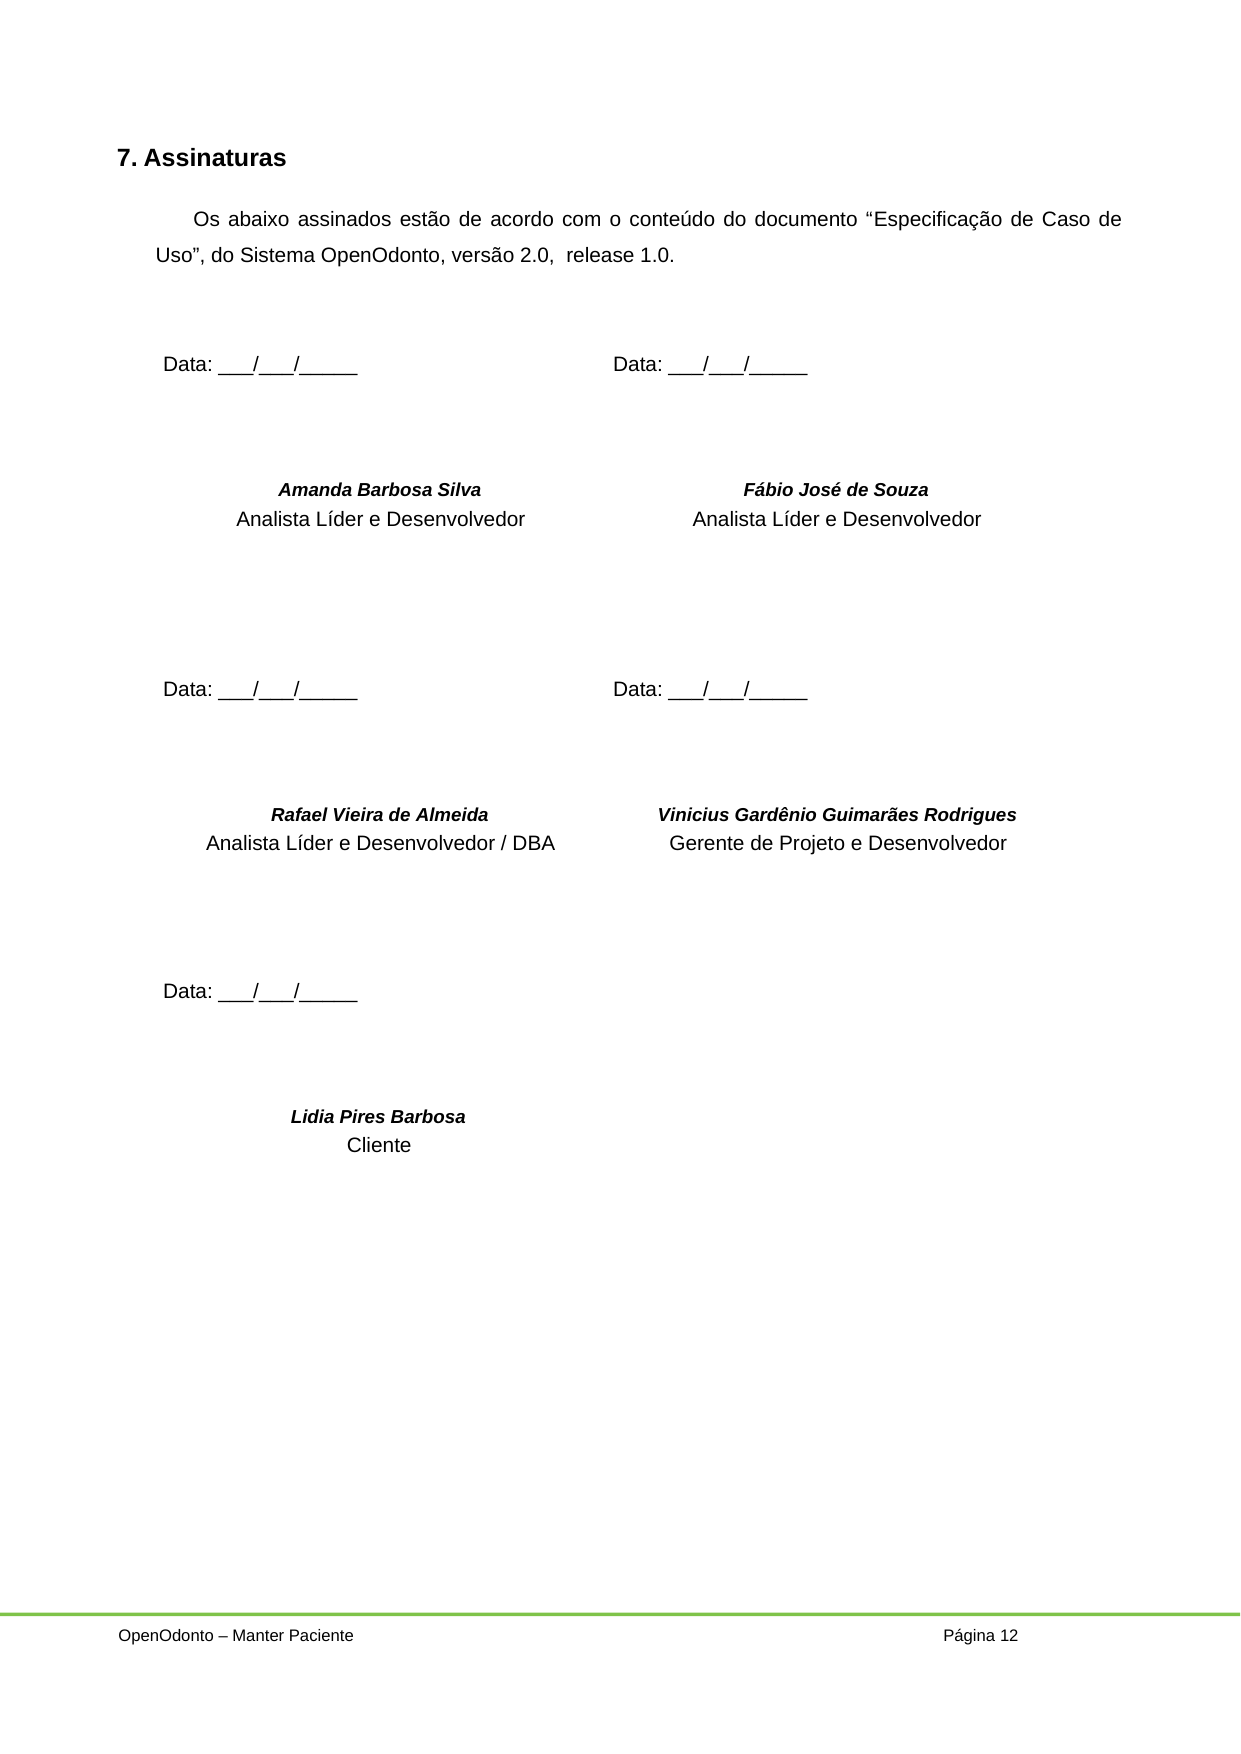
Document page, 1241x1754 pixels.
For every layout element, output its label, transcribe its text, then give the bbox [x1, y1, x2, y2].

table_cell Rafael Vieira de Almeida Analista Líder e Desenvolvedor / DBA [156, 797, 606, 892]
table_header Data: ___/___/_____ [156, 640, 606, 797]
table_cell Amanda Barbosa Silva Analista Líder e Desenvolvedor [156, 473, 606, 567]
subtitle 7. Assinaturas [117, 143, 1122, 172]
table_cell Lidia Pires Barbosa Cliente [156, 1099, 602, 1170]
title Os abaixo assinados estão de acordo com o conteúdo do documento “Especificação de Caso de Uso”, do Sistema OpenOdonto, versão 2.0, release 1.0. [155, 207, 1122, 267]
table_header Data: ___/___/_____ [156, 942, 602, 1099]
table_header Data: ___/___/_____ [606, 640, 1070, 797]
table_header Data: ___/___/_____ [156, 315, 606, 472]
table_cell Vinicius Gardênio Guimarães Rodrigues Gerente de Projeto e Desenvolvedor [606, 797, 1070, 892]
table_header Data: ___/___/_____ [606, 315, 1068, 472]
table_cell Fábio José de Souza Analista Líder e Desenvolvedor [606, 473, 1068, 567]
